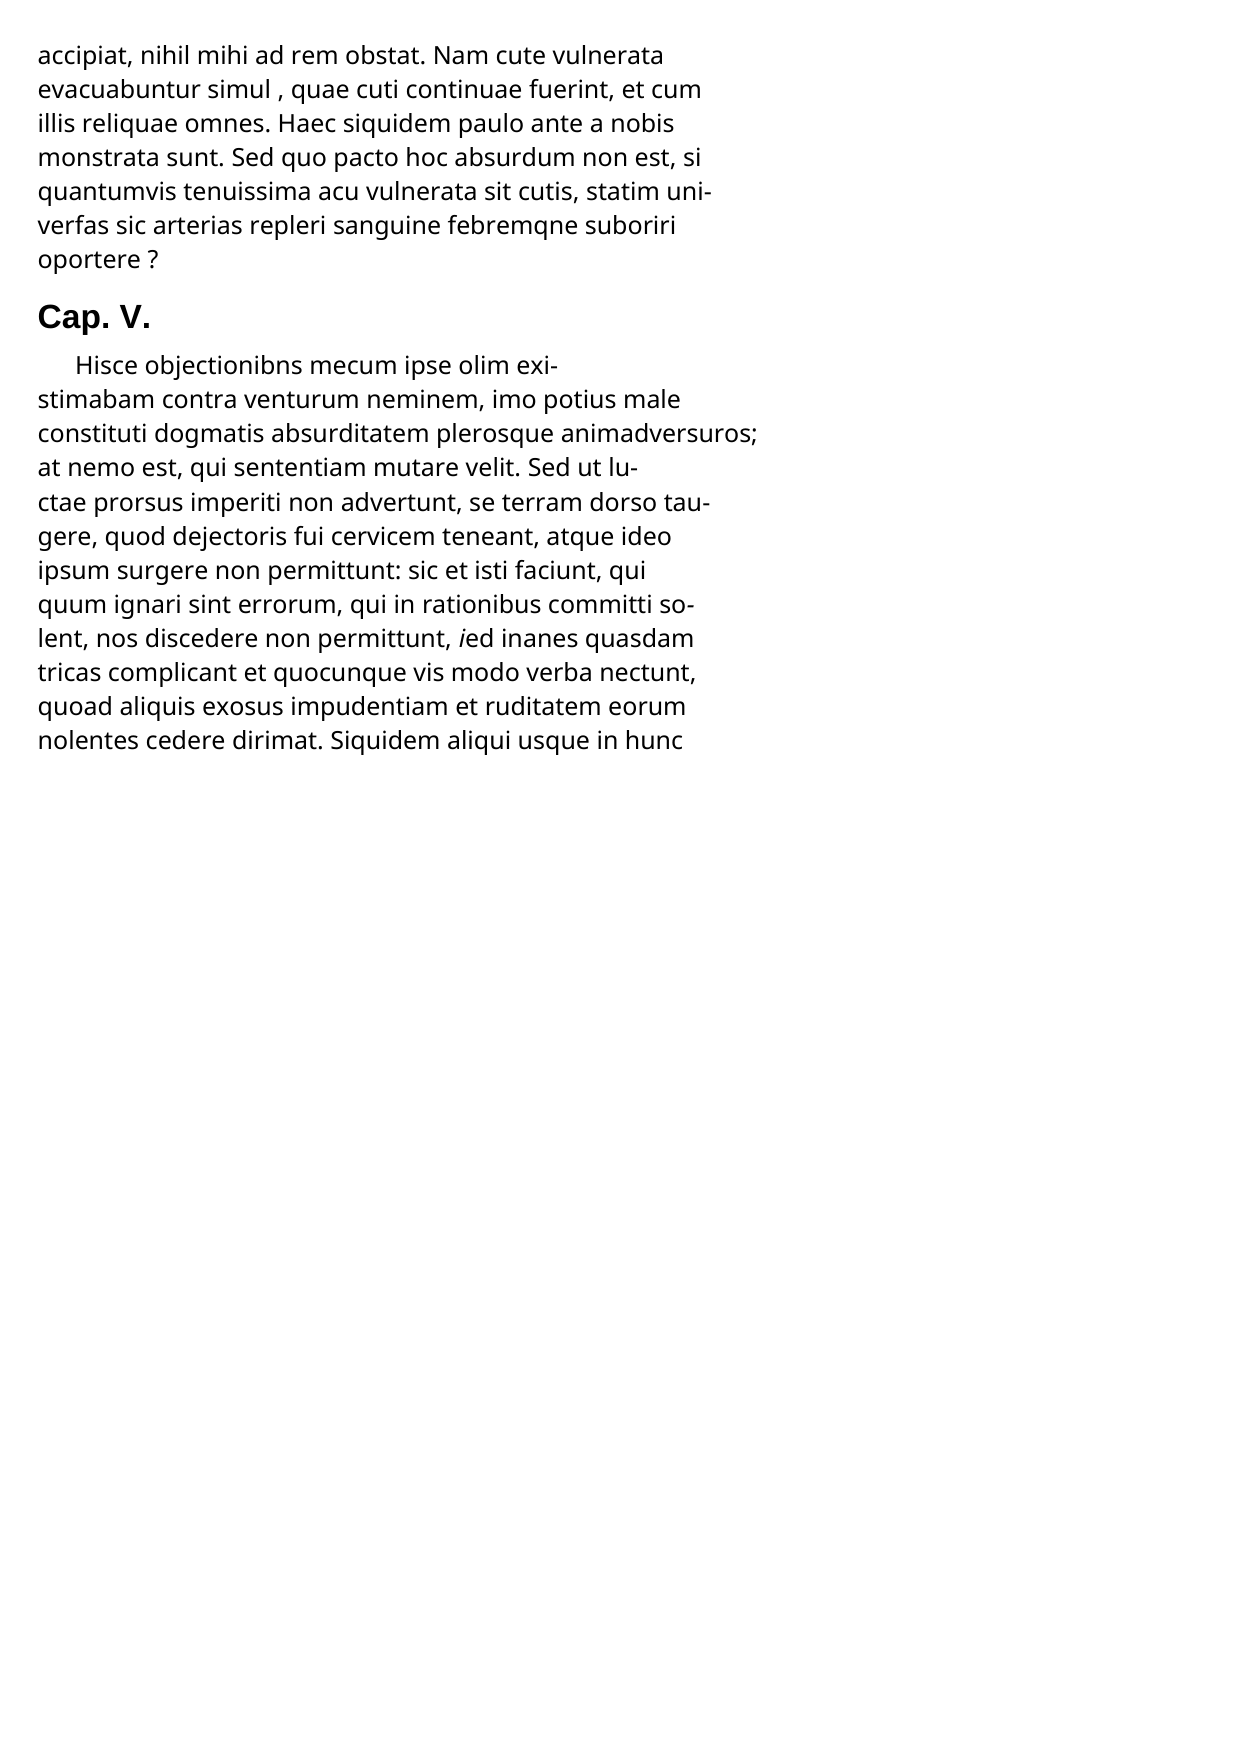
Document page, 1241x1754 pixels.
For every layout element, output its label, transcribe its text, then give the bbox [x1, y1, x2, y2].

text accipiat, nihil mihi ad rem obstat. Nam cute vulnerata evacuabuntur simul , quae cuti continuae fuerint, et cum illis reliquae omnes. Haec siquidem paulo ante a nobis monstrata sunt. Sed quo pacto hoc absurdum non est, si quantumvis tenuissima acu vulnerata sit cutis, statim uni- verfas sic arterias repleri sanguine febremqne suboriri oportere ? [37, 37, 1203, 276]
text Hisce objectionibns mecum ipse olim exi- stimabam contra venturum neminem, imo potius male constituti dogmatis absurditatem plerosque animadversuros; at nemo est, qui sententiam mutare velit. Sed ut lu- ctae prorsus imperiti non advertunt, se terram dorso tau- gere, quod dejectoris fui cervicem teneant, atque ideo ipsum surgere non permittunt: sic et isti faciunt, qui quum ignari sint errorum, qui in rationibus committi so- lent, nos discedere non permittunt, ied inanes quasdam tricas complicant et quocunque vis modo verba nectunt, quoad aliquis exosus impudentiam et ruditatem eorum nolentes cedere dirimat. Siquidem aliqui usque in hunc [37, 348, 1203, 757]
subtitle Cap. V. [37, 297, 1203, 335]
